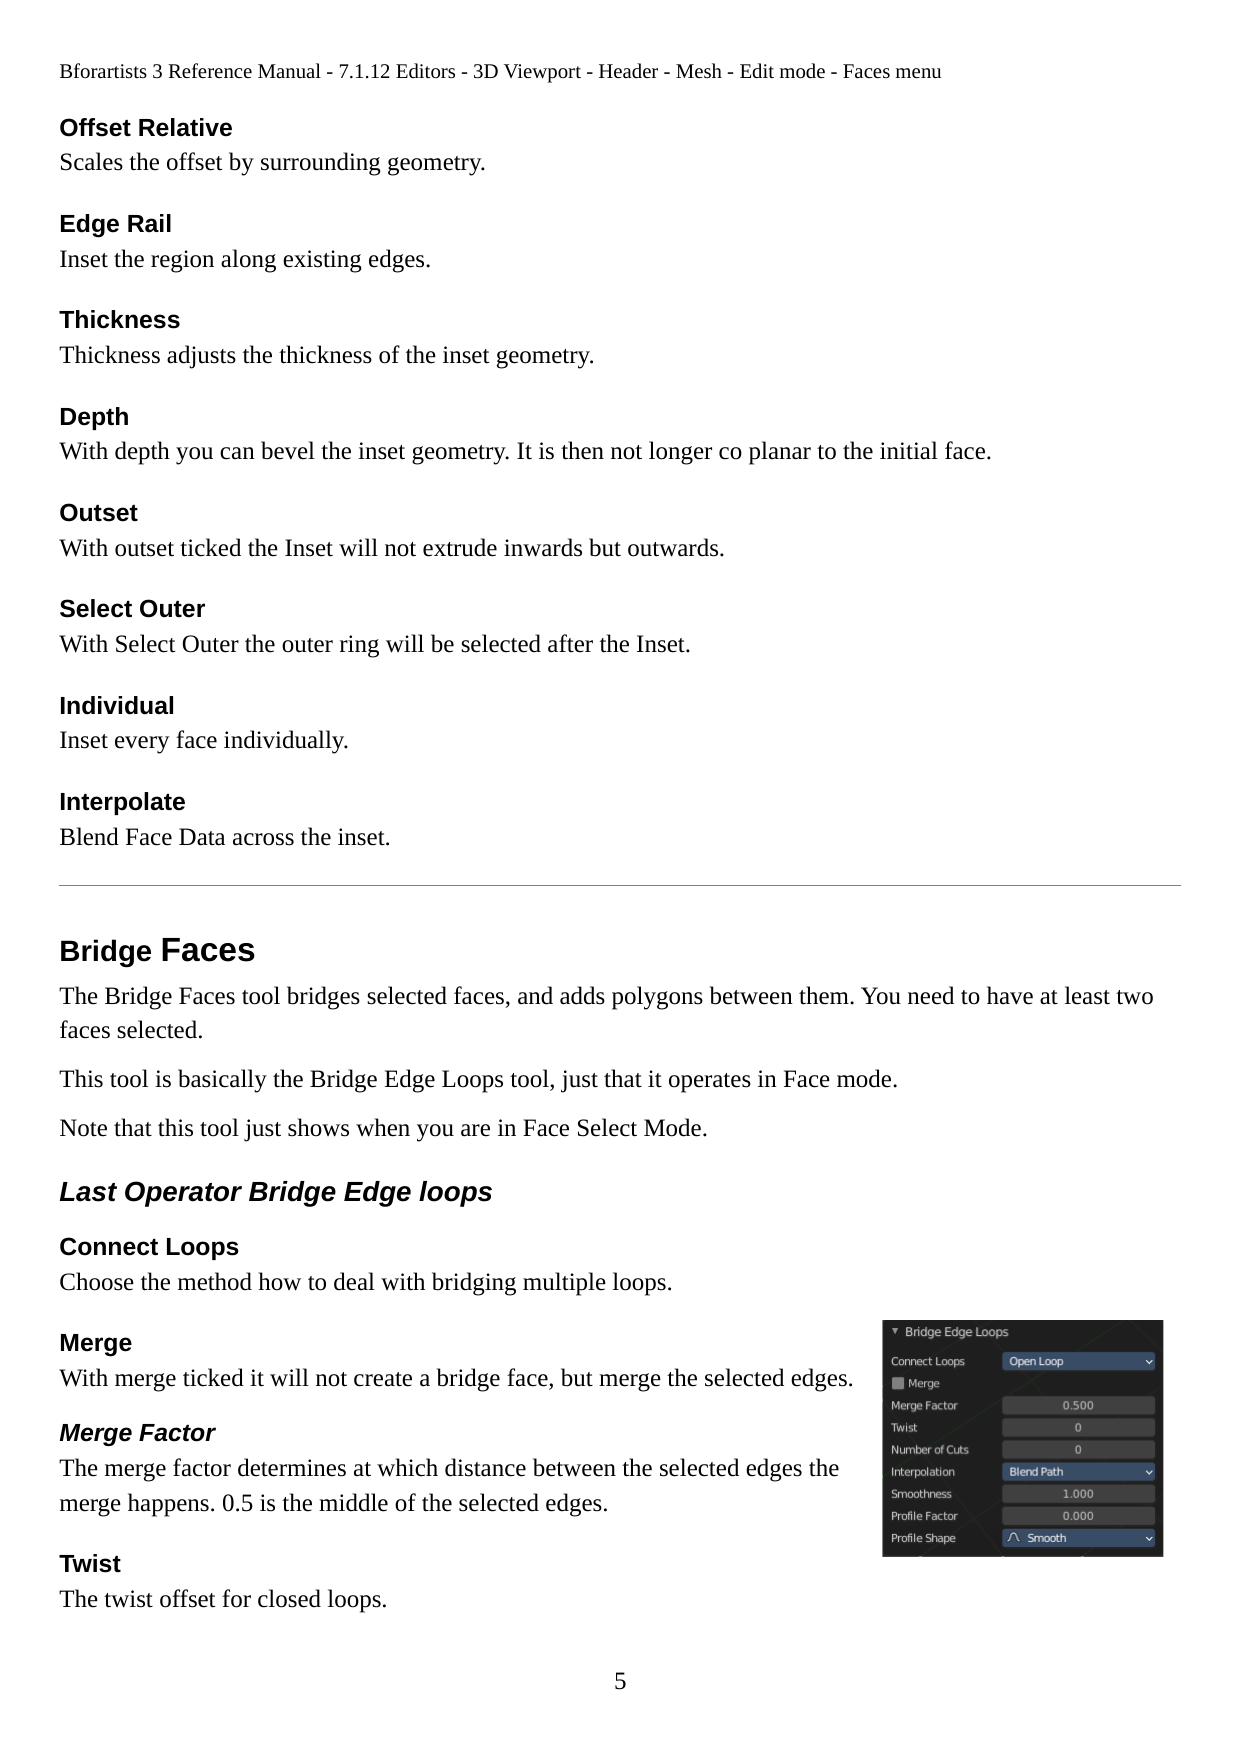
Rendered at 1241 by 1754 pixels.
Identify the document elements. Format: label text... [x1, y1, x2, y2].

subtitle [1164, 1328, 1181, 1357]
subtitle Twist [59, 1549, 1181, 1578]
text Inset the region along existing edges. [59, 244, 1181, 272]
subtitle Depth [59, 402, 1181, 430]
subtitle Interpolate [59, 787, 1181, 816]
text Inset every face individually. [59, 726, 1181, 754]
subtitle Edge Rail [59, 209, 1181, 237]
subtitle Merge [59, 1328, 882, 1357]
text With outset ticked the Inset will not extrude inwards but outwards. [59, 533, 1181, 562]
text This tool is basically the Bridge Edge Loops tool, just that it operates in Face mode. [59, 1064, 1181, 1093]
text With merge ticked it will not create a bridge face, but merge the selected edges. [59, 1363, 882, 1392]
subtitle Last Operator Bridge Edge loops [59, 1175, 1181, 1207]
text Note that this tool just shows when you are in Face Select Mode. [59, 1113, 1181, 1142]
text With depth you can bevel the inset geometry. It is then not longer co planar to the initial face. [59, 436, 1181, 465]
text The merge factor determines at which distance between the selected edges the merge happens. 0.5 is the middle of the selected edges. [59, 1453, 882, 1516]
text Thickness adjusts the thickness of the inset geometry. [59, 340, 1181, 369]
subtitle Thickness [59, 305, 1181, 334]
text With Select Outer the outer ring will be selected after the Inset. [59, 629, 1181, 658]
subtitle [1164, 1418, 1181, 1447]
subtitle Merge Factor [59, 1418, 882, 1447]
subtitle Select Outer [59, 594, 1181, 623]
subtitle Connect Loops [59, 1232, 1181, 1260]
picture [882, 1320, 1164, 1557]
subtitle Bridge Faces [59, 930, 1181, 968]
text The twist offset for closed loops. [59, 1584, 1181, 1613]
text Blend Face Data across the inset. [59, 822, 1181, 851]
subtitle Outset [59, 498, 1181, 527]
subtitle Offset Relative [59, 113, 1181, 141]
subtitle Individual [59, 691, 1181, 719]
text Choose the method how to deal with bridging multiple loops. [59, 1267, 1181, 1295]
text The Bridge Faces tool bridges selected faces, and adds polygons between them. You need to have at least two faces selected. [59, 981, 1181, 1044]
text Scales the offset by surrounding geometry. [59, 147, 1181, 176]
